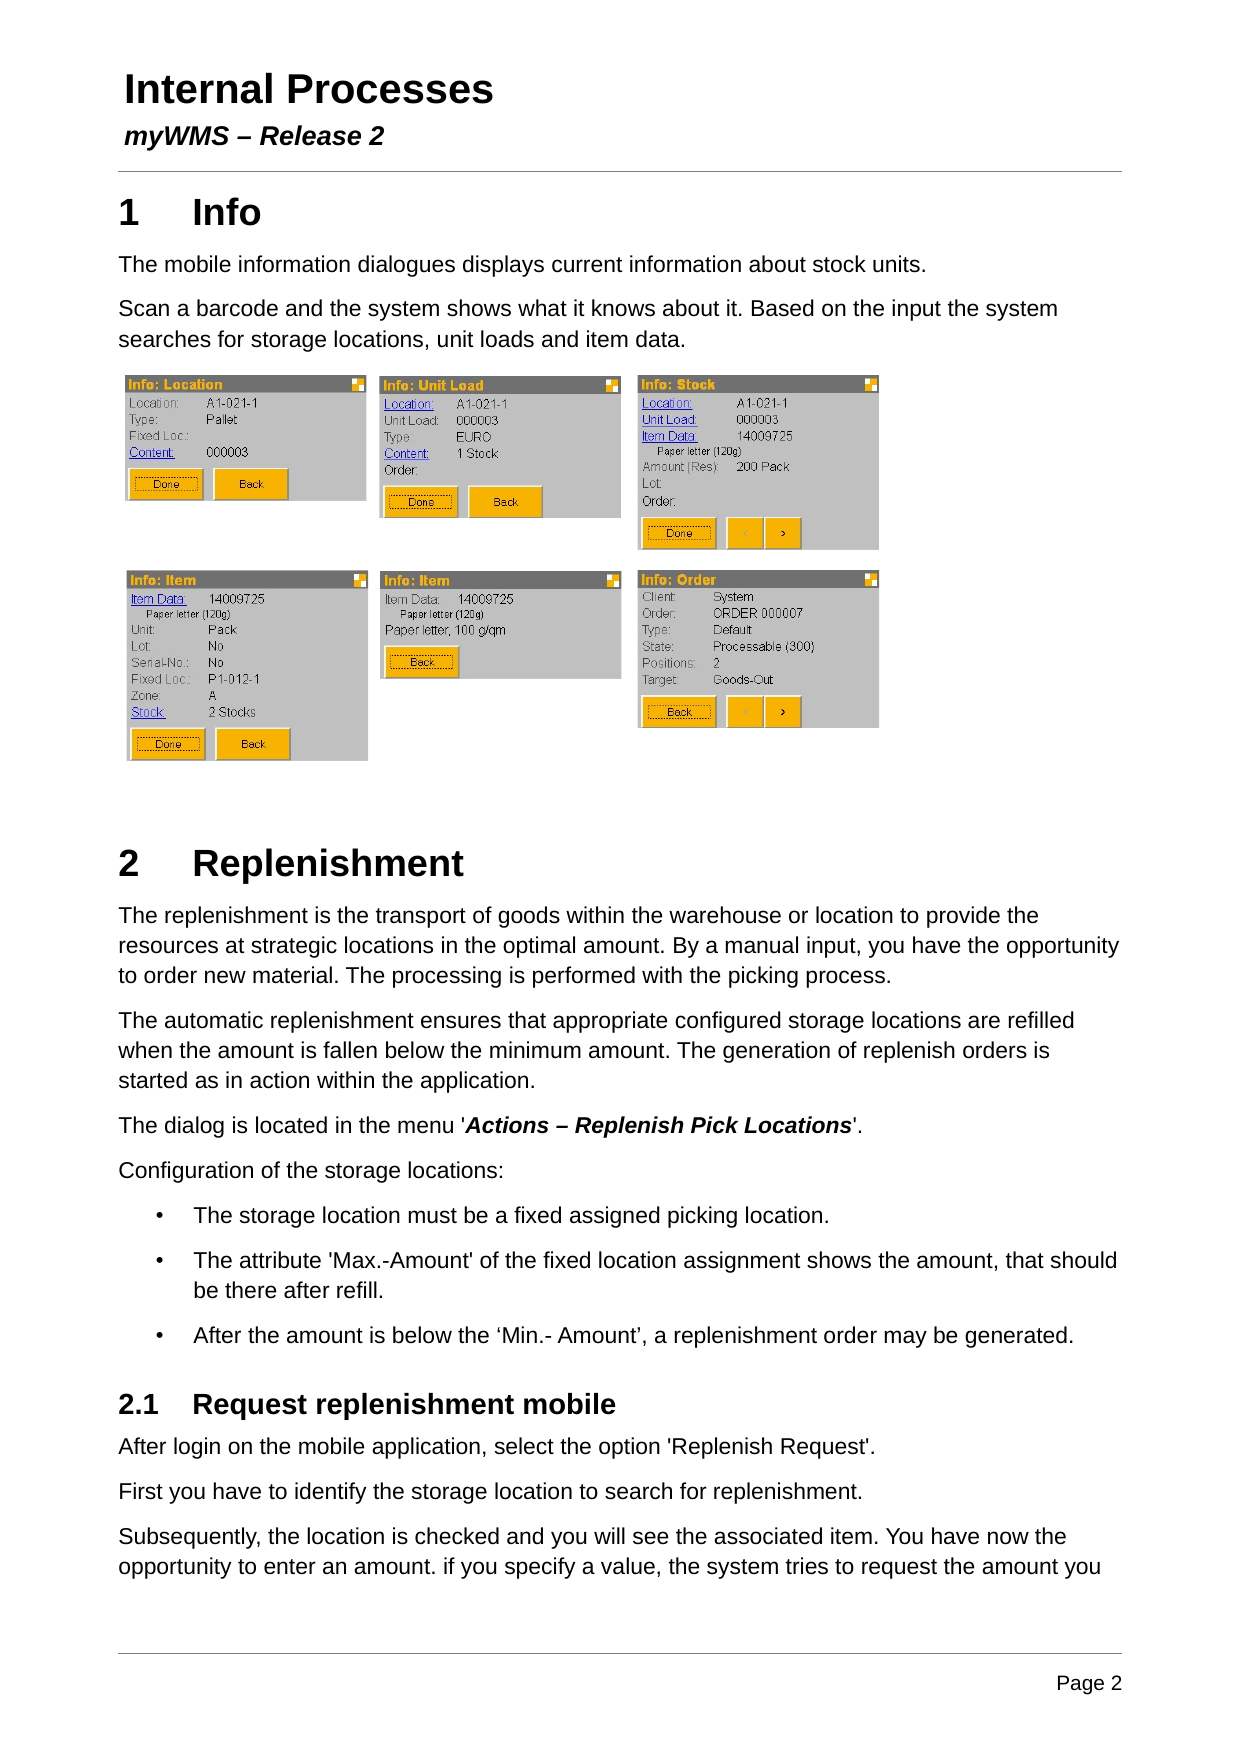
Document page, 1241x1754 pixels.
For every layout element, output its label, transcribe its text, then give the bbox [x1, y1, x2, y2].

list After the amount is below the ‘Min.- Amount’, a replenishment order may be generated. [156, 1322, 1122, 1348]
picture [637, 570, 880, 728]
subtitle Replenishment [118, 840, 1122, 884]
subtitle Request replenishment mobile [118, 1387, 1122, 1421]
text Scan a barcode and the system shows what it knows about it. Based on the input the system searches for storage locations, unit loads and item data. [118, 295, 1122, 352]
picture [380, 571, 622, 679]
text The automatic replenishment ensures that appropriate configured storage locations are refilled when the amount is fallen below the minimum amount. The generation of replenish orders is started as in action within the application. [118, 1007, 1122, 1094]
list The storage location must be a fixed assigned picking location. [156, 1202, 1122, 1228]
subtitle Info [118, 189, 1122, 233]
text The replenishment is the transport of goods within the warehouse or location to provide the resources at strategic locations in the optimal amount. By a manual input, you have the opportunity to order new material. The processing is performed with the picking process. [118, 902, 1122, 988]
text Subsequently, the location is checked and you will see the associated item. You have now the opportunity to enter an amount. if you specify a value, the system tries to request the amount you [118, 1523, 1122, 1579]
list The attribute 'Max.-Amount' of the fixed location assignment shows the amount, that should be there after refill. [156, 1247, 1122, 1303]
picture [126, 570, 369, 761]
picture [637, 375, 879, 550]
text First you have to identify the storage location to search for replenishment. [118, 1478, 1122, 1504]
text The mobile information dialogues displays current information about stock units. [118, 251, 1122, 277]
text The dialog is located in the menu 'Actions – Replenish Pick Locations'. [118, 1112, 1122, 1138]
picture [125, 375, 367, 501]
text Configuration of the storage locations: [118, 1157, 1122, 1183]
text After login on the mobile application, select the option 'Replenish Request'. [118, 1433, 1122, 1459]
picture [379, 376, 621, 518]
